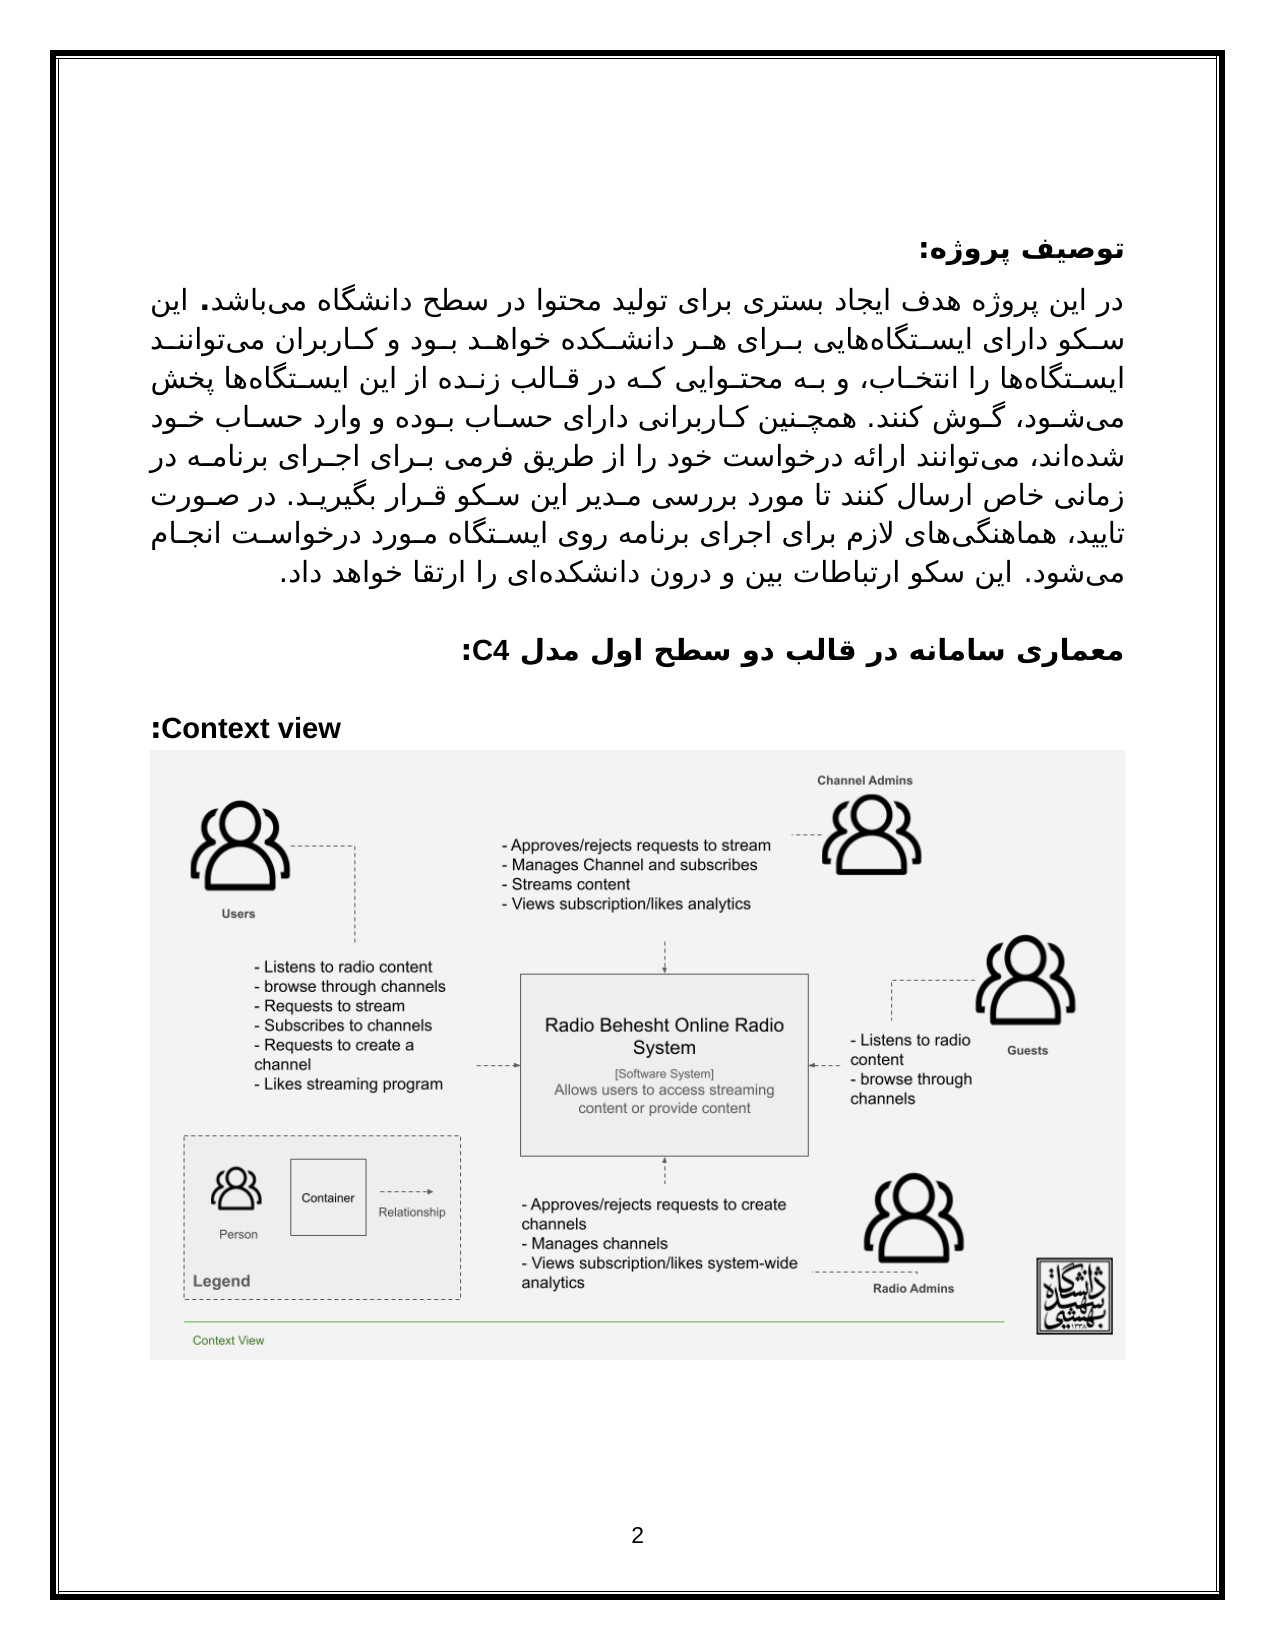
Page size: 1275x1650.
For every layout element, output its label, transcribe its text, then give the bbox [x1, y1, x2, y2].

subtitle توصیف پروژه: [150, 232, 1125, 266]
text در این پروژه هدف ایجاد بستری برای تولید محتوا در سطح دانشگاه می‌باشد. این سکو دارای ایستگاه‌هایی برای هر دانشکده خواهد بود و کاربران می‌توانند ایستگاه‌ها را انتخاب، و به محتوایی که در قالب زنده از این ایستگاه‌ها پخش می‌شود، گوش کنند. همچنین کاربرانی دارای حساب بوده و وارد حساب خود شده‌اند، می‌توانند ارائه درخواست خود را از طریق فرمی برای اجرای برنامه در زمانی خاص ارسال کنند تا مورد بررسی مدیر این سکو قرار بگیرید. در صورت تایید، هماهنگی‌های لازم برای اجرای برنامه روی ایستگاه مورد درخواست انجام می‌شود. این سکو ارتباطات بین و درون دانشکده‌ای را ارتقا خواهد داد. [150, 283, 1125, 590]
picture [150, 750, 1125, 1360]
text Context view: [150, 711, 1125, 746]
text معماری سامانه در قالب دو سطح اول مدل C4: [150, 633, 1125, 668]
